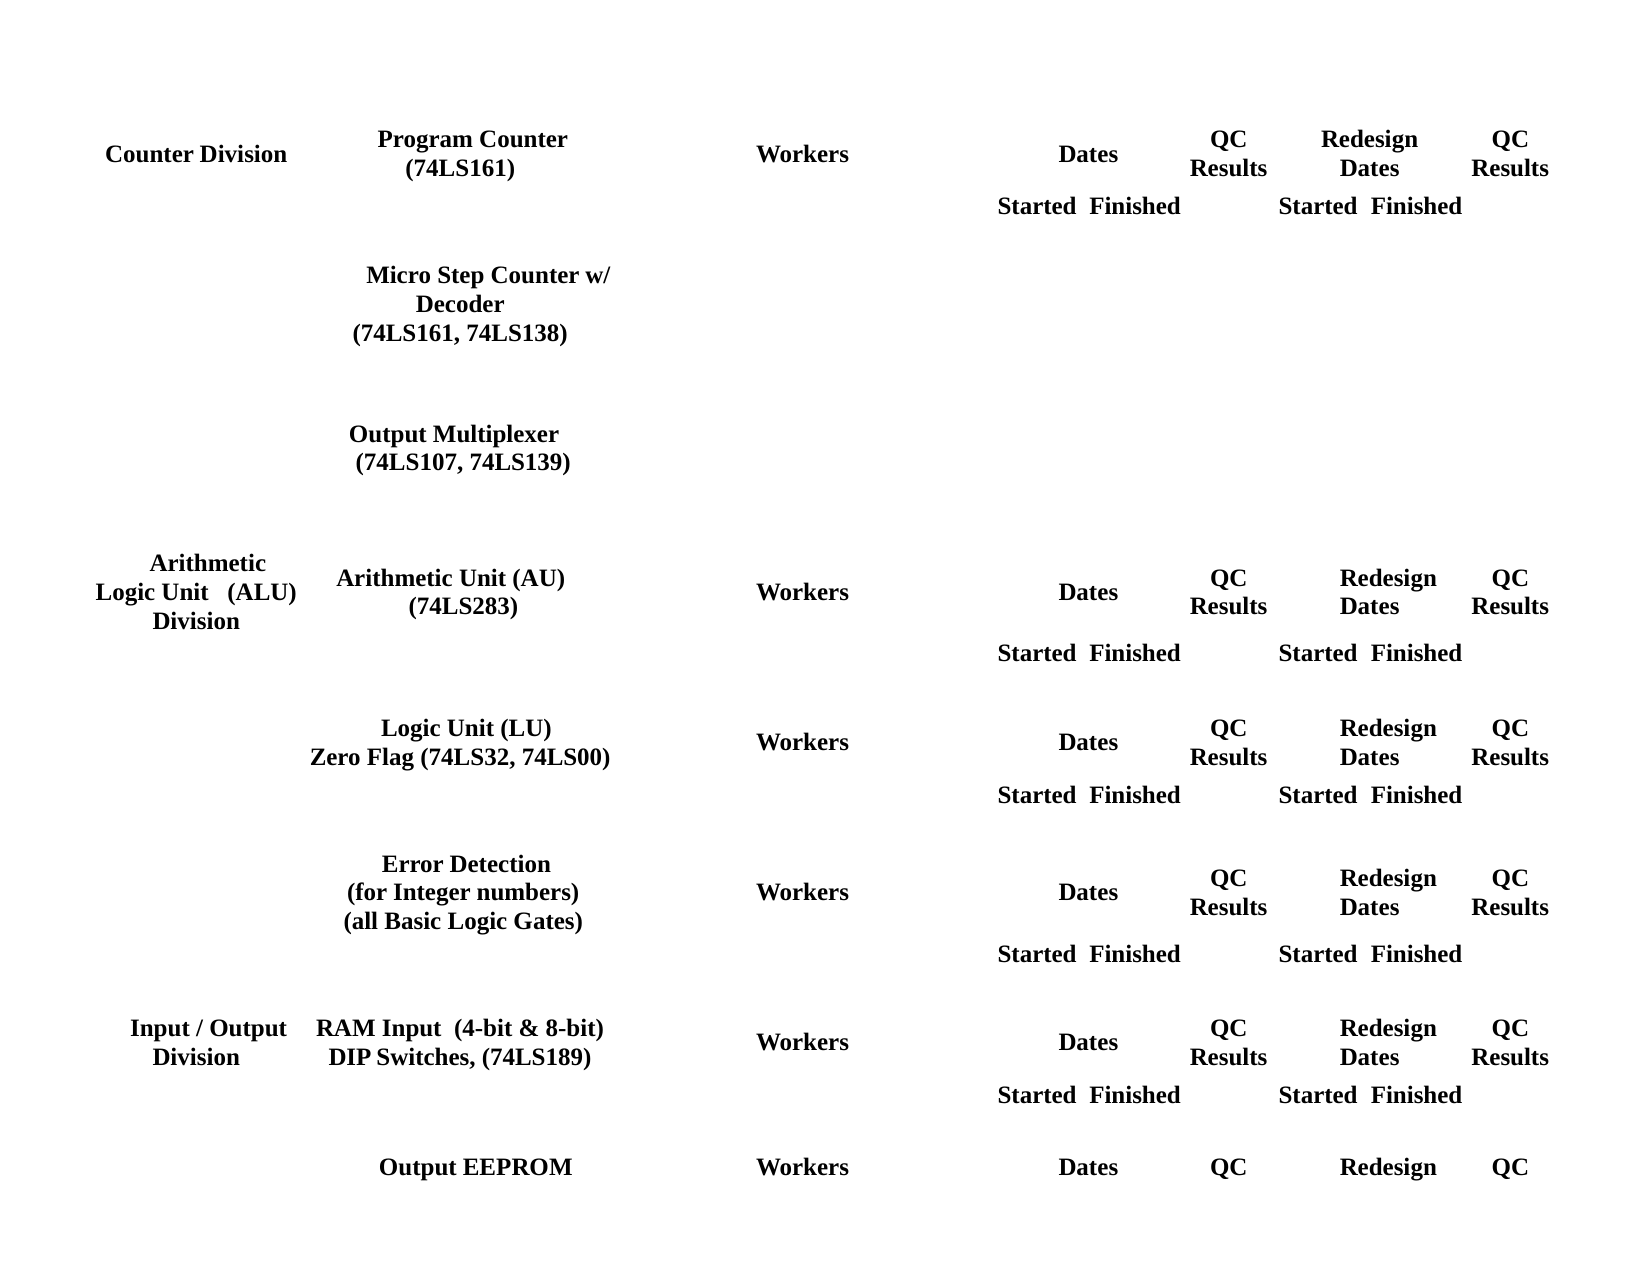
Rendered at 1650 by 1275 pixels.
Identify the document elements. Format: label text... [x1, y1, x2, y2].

table_cell [990, 971, 1083, 1007]
table_cell [615, 260, 990, 346]
table_cell Started [990, 1076, 1083, 1113]
table_cell [305, 776, 615, 812]
table_cell Input / Output Division [87, 1008, 305, 1076]
table_cell [1468, 635, 1552, 671]
table_cell [1271, 476, 1365, 512]
table_cell [1186, 476, 1271, 512]
table_cell QC Results [1468, 707, 1552, 776]
table_cell [305, 1113, 615, 1149]
table_cell [1186, 776, 1271, 812]
table_cell [1084, 260, 1186, 346]
table_cell QC [1186, 1149, 1271, 1185]
table_cell [87, 224, 305, 260]
table_header QC Results [1468, 119, 1552, 187]
table_cell [87, 1149, 305, 1185]
table_cell [87, 935, 305, 971]
table_cell Workers [615, 1008, 990, 1076]
table_cell [87, 971, 305, 1007]
table_cell Started [1271, 776, 1365, 812]
table_cell Started [990, 776, 1083, 812]
table_cell [87, 707, 305, 776]
table_cell [1186, 813, 1271, 849]
table_cell Micro Step Counter w/ Decoder (74LS161, 74LS138) [305, 260, 615, 346]
table_cell [1468, 224, 1552, 260]
table_cell [615, 512, 990, 548]
table_cell [87, 776, 305, 812]
table_cell QC Results [1186, 1008, 1271, 1076]
table_cell Workers [615, 707, 990, 776]
table_cell Finished [1084, 188, 1186, 224]
table_cell [305, 971, 615, 1007]
table_cell [305, 188, 615, 224]
table_cell [990, 476, 1083, 512]
table_cell [615, 188, 990, 224]
table_cell Logic Unit (LU) Zero Flag (74LS32, 74LS00) [305, 707, 615, 776]
table_cell [1271, 512, 1365, 548]
table_cell [1084, 971, 1186, 1007]
table_cell [1186, 224, 1271, 260]
table_cell [990, 419, 1083, 476]
table_cell [1468, 512, 1552, 548]
table_cell Started [990, 188, 1083, 224]
table_cell [1365, 260, 1468, 346]
table_cell [990, 260, 1083, 346]
table_cell Started [1271, 635, 1365, 671]
table_cell [87, 346, 305, 382]
table_cell Dates [990, 707, 1186, 776]
table_cell [615, 971, 990, 1007]
table_cell [305, 382, 615, 419]
table_cell Redesign Dates [1271, 707, 1468, 776]
table_cell [1365, 382, 1468, 419]
table_cell [1271, 224, 1365, 260]
table_cell Finished [1365, 635, 1468, 671]
table_cell [1084, 224, 1186, 260]
table_cell [1365, 224, 1468, 260]
table_cell [1468, 935, 1552, 971]
table_header Workers [615, 119, 990, 187]
table_cell [615, 346, 990, 382]
table_cell QC Results [1468, 1008, 1552, 1076]
table_cell QC Results [1186, 707, 1271, 776]
table_cell Finished [1365, 776, 1468, 812]
table_cell [1084, 813, 1186, 849]
table_cell [1186, 1076, 1271, 1113]
table_cell [1186, 635, 1271, 671]
table_cell [87, 635, 305, 671]
table_cell [1084, 512, 1186, 548]
table_cell [1271, 419, 1365, 476]
table_cell [1186, 512, 1271, 548]
table_cell [87, 512, 305, 548]
table_cell [1271, 1113, 1365, 1149]
table_cell [615, 671, 990, 707]
table_cell [87, 382, 305, 419]
table_cell Workers [615, 849, 990, 935]
table_cell [615, 419, 990, 476]
table_cell [1084, 382, 1186, 419]
table_cell [1186, 419, 1271, 476]
table_cell [1271, 971, 1365, 1007]
table_cell [1365, 346, 1468, 382]
table_cell Finished [1365, 188, 1468, 224]
table_cell [1468, 971, 1552, 1007]
table_cell RAM Input (4-bit & 8-bit) DIP Switches, (74LS189) [305, 1008, 615, 1076]
table_cell Dates [990, 1008, 1186, 1076]
table_cell Finished [1084, 776, 1186, 812]
table_cell Finished [1084, 935, 1186, 971]
table_header Dates [990, 119, 1186, 187]
table_cell [1365, 476, 1468, 512]
table_cell [1468, 476, 1552, 512]
table_cell QC Results [1186, 549, 1271, 635]
table_cell [1468, 776, 1552, 812]
table_cell [1084, 476, 1186, 512]
table_cell [305, 813, 615, 849]
table_cell [1468, 671, 1552, 707]
table_cell [87, 849, 305, 935]
table_cell [1468, 1076, 1552, 1113]
table_cell [305, 476, 615, 512]
table_cell [990, 346, 1083, 382]
table_cell [1084, 419, 1186, 476]
table_cell Output Multiplexer (74LS107, 74LS139) [305, 419, 615, 476]
table_header Program Counter (74LS161) [305, 119, 615, 187]
table_cell [87, 476, 305, 512]
table_cell Finished [1084, 635, 1186, 671]
table_cell Started [990, 935, 1083, 971]
table_cell [990, 813, 1083, 849]
table_cell [1186, 935, 1271, 971]
table_cell [615, 476, 990, 512]
table_cell [1365, 813, 1468, 849]
table_cell [990, 224, 1083, 260]
table_cell [615, 635, 990, 671]
table_cell Workers [615, 549, 990, 635]
table_cell [1468, 813, 1552, 849]
table_cell Redesign Dates [1271, 1008, 1468, 1076]
table_cell [1468, 260, 1552, 346]
table_cell [1468, 419, 1552, 476]
table_cell Dates [990, 1149, 1186, 1185]
table_cell [305, 635, 615, 671]
table_cell [1186, 346, 1271, 382]
table_cell [1365, 1113, 1468, 1149]
table_cell [1271, 382, 1365, 419]
table_cell Finished [1365, 1076, 1468, 1113]
table_cell Finished [1084, 1076, 1186, 1113]
table_cell [990, 382, 1083, 419]
table_cell [1186, 671, 1271, 707]
table_cell [305, 346, 615, 382]
table_cell [615, 813, 990, 849]
table_cell [305, 935, 615, 971]
table_header QC Results [1186, 119, 1271, 187]
table_cell [615, 224, 990, 260]
table_cell [1365, 512, 1468, 548]
table_cell [1186, 188, 1271, 224]
table_header Redesign Dates [1271, 119, 1468, 187]
table_cell [615, 935, 990, 971]
table_cell [990, 512, 1083, 548]
table_cell [1084, 671, 1186, 707]
table_cell Started [1271, 1076, 1365, 1113]
table_cell [1186, 260, 1271, 346]
table_cell Arithmetic Unit (AU) (74LS283) [305, 549, 615, 635]
table_cell [990, 1113, 1083, 1149]
table_cell Output EEPROM [305, 1149, 615, 1185]
table_cell Started [1271, 188, 1365, 224]
table_cell Finished [1365, 935, 1468, 971]
table_cell [615, 1113, 990, 1149]
table_cell QC Results [1468, 849, 1552, 935]
table_cell [990, 671, 1083, 707]
table_cell [1468, 346, 1552, 382]
table_cell [87, 260, 305, 346]
table_cell [87, 813, 305, 849]
table_cell Dates [990, 849, 1186, 935]
table_cell Redesign Dates [1271, 549, 1468, 635]
table_cell [1365, 971, 1468, 1007]
table_cell Arithmetic Logic Unit (ALU) Division [87, 549, 305, 635]
table_cell Redesign [1271, 1149, 1468, 1185]
table_cell [87, 671, 305, 707]
table_cell [1468, 1113, 1552, 1149]
table_cell [1271, 671, 1365, 707]
table_cell Started [990, 635, 1083, 671]
table_cell [1271, 813, 1365, 849]
table_cell [1365, 419, 1468, 476]
table_cell [87, 188, 305, 224]
table_cell [1271, 260, 1365, 346]
table_cell [305, 671, 615, 707]
table_cell [1271, 346, 1365, 382]
table_cell Redesign Dates [1271, 849, 1468, 935]
table_cell [615, 382, 990, 419]
table_cell [305, 224, 615, 260]
table_cell [1186, 971, 1271, 1007]
table_cell Started [1271, 935, 1365, 971]
table_cell QC [1468, 1149, 1552, 1185]
table_header Counter Division [87, 119, 305, 187]
table_cell [1084, 346, 1186, 382]
table_cell Workers [615, 1149, 990, 1185]
table_cell QC Results [1186, 849, 1271, 935]
table_cell [1186, 382, 1271, 419]
table_cell [1468, 188, 1552, 224]
table_cell Dates [990, 549, 1186, 635]
table_cell [87, 419, 305, 476]
table_cell [1186, 1113, 1271, 1149]
table_cell [305, 1076, 615, 1113]
table_cell [1084, 1113, 1186, 1149]
table_cell [615, 1076, 990, 1113]
table_cell Error Detection (for Integer numbers) (all Basic Logic Gates) [305, 849, 615, 935]
table_cell [615, 776, 990, 812]
table_cell [1365, 671, 1468, 707]
table_cell [87, 1113, 305, 1149]
table_cell [1468, 382, 1552, 419]
table_cell [305, 512, 615, 548]
table_cell [87, 1076, 305, 1113]
table_cell QC Results [1468, 549, 1552, 635]
